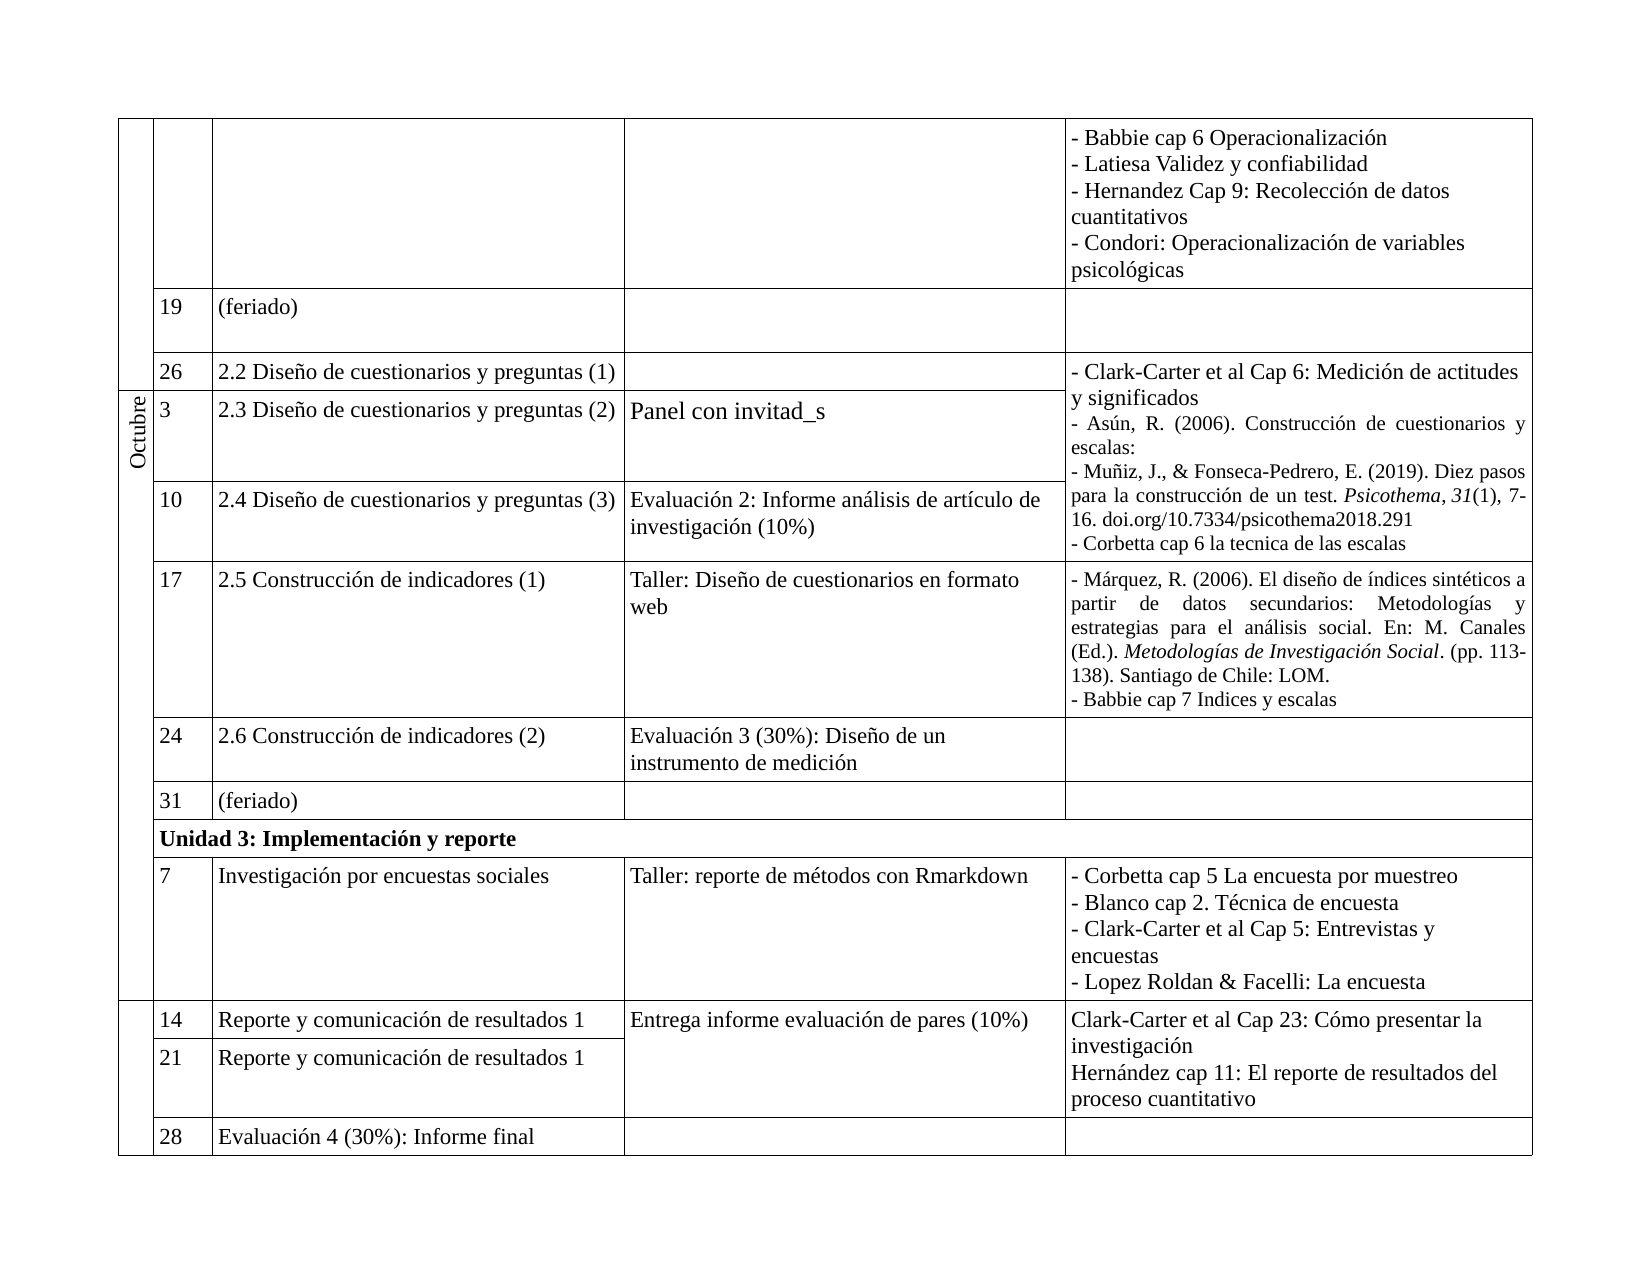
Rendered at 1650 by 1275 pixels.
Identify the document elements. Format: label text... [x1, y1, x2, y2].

table_cell (feriado) [213, 289, 624, 352]
table_cell [625, 782, 1065, 819]
table_cell 28 [154, 1118, 212, 1155]
table_cell 3 [154, 391, 212, 481]
table_cell [625, 119, 1065, 288]
table_cell Clark-Carter et al Cap 23: Cómo presentar la investigación Hernández cap 11: El reporte de resultados del proceso cuantitativo [1066, 1001, 1532, 1117]
table_cell 7 [154, 858, 212, 1000]
table_cell Unidad 3: Implementación y reporte [154, 820, 1532, 857]
table_cell Panel con invitad_s [625, 391, 1065, 481]
table_cell - Corbetta cap 5 La encuesta por muestreo - Blanco cap 2. Técnica de encuesta - Clark-Carter et al Cap 5: Entrevistas y encuestas - Lopez Roldan & Facelli: La encuesta [1066, 858, 1532, 1000]
table_cell Reporte y comunicación de resultados 1 [213, 1001, 624, 1038]
table_cell - Clark-Carter et al Cap 6: Medición de actitudes y significados - Asún, R. (2006). Construcción de cuestionarios y escalas: - Muñiz, J., & Fonseca-Pedrero, E. (2019). Diez pasos para la construcción de un test. Psicothema, 31(1), 7-16. doi.org/10.7334/psicothema2018.291 - Corbetta cap 6 la tecnica de las escalas [1066, 353, 1532, 561]
table_cell Evaluación 2: Informe análisis de artículo de investigación (10%) [625, 482, 1065, 561]
table_cell [625, 353, 1065, 390]
table_cell [1066, 1118, 1532, 1155]
table_cell [1066, 718, 1532, 781]
table_cell 31 [154, 782, 212, 819]
table_cell 2.6 Construcción de indicadores (2) [213, 718, 624, 781]
table_cell [625, 1118, 1065, 1155]
table_cell Evaluación 3 (30%): Diseño de un instrumento de medición [625, 718, 1065, 781]
table_cell 2.5 Construcción de indicadores (1) [213, 562, 624, 717]
table_cell Octubre [119, 391, 153, 1000]
table_cell - Márquez, R. (2006). El diseño de índices sintéticos a partir de datos secundarios: Metodologías y estrategias para el análisis social. En: M. Canales (Ed.). Metodologías de Investigación Social. (pp. 113-138). Santiago de Chile: LOM. - Babbie cap 7 Indices y escalas [1066, 562, 1532, 717]
table_cell Taller: reporte de métodos con Rmarkdown [625, 858, 1065, 1000]
table_cell 26 [154, 353, 212, 390]
table_cell 14 [154, 1001, 212, 1038]
table_cell [1066, 782, 1532, 819]
table_cell [119, 1001, 153, 1155]
table_cell 24 [154, 718, 212, 781]
table_cell Taller: Diseño de cuestionarios en formato web [625, 562, 1065, 717]
table_cell [119, 119, 153, 390]
table_cell 2.2 Diseño de cuestionarios y preguntas (1) [213, 353, 624, 390]
table_cell 21 [154, 1039, 212, 1117]
table_cell 2.3 Diseño de cuestionarios y preguntas (2) [213, 391, 624, 481]
table_cell 2.4 Diseño de cuestionarios y preguntas (3) [213, 482, 624, 561]
table_cell Reporte y comunicación de resultados 1 [213, 1039, 624, 1117]
table_cell [213, 119, 624, 288]
table_cell Investigación por encuestas sociales [213, 858, 624, 1000]
table_cell Entrega informe evaluación de pares (10%) [625, 1001, 1065, 1117]
table_cell (feriado) [213, 782, 624, 819]
table_cell - Babbie cap 6 Operacionalización - Latiesa Validez y confiabilidad - Hernandez Cap 9: Recolección de datos cuantitativos - Condori: Operacionalización de variables psicológicas [1066, 119, 1532, 288]
table_cell 17 [154, 562, 212, 717]
table_cell 19 [154, 289, 212, 352]
table_cell [154, 119, 212, 288]
table_cell Evaluación 4 (30%): Informe final [213, 1118, 624, 1155]
table_cell 10 [154, 482, 212, 561]
table_cell [1066, 289, 1532, 352]
table_cell [625, 289, 1065, 352]
